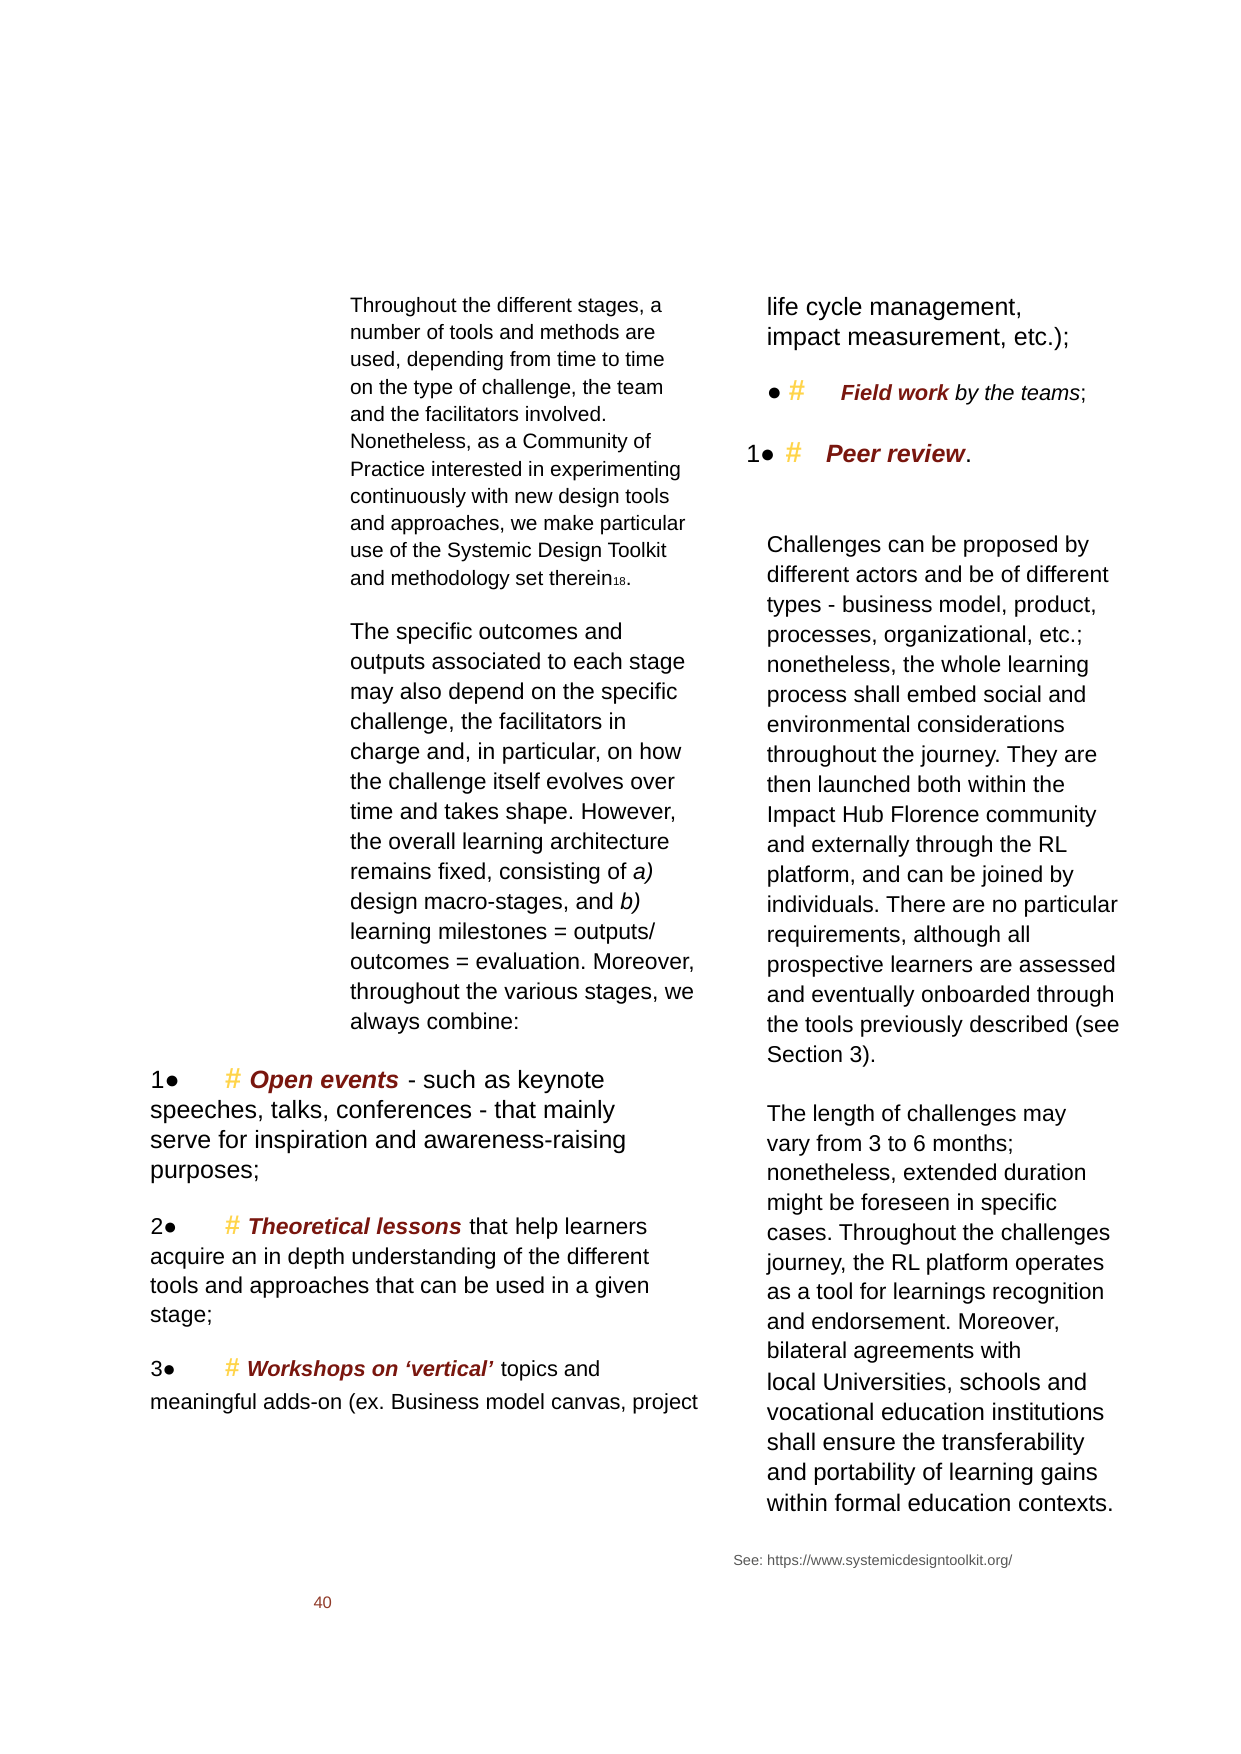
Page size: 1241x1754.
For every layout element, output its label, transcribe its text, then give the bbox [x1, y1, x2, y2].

list # Theoretical lessons that help learners acquire an in depth understanding of the different tools and approaches that can be used in a given stage; [150, 1209, 694, 1327]
list # Peer review. [746, 435, 1167, 468]
text life cycle management, impact measurement, etc.); [767, 292, 1077, 351]
text The length of challenges may vary from 3 to 6 months; nonetheless, extended duration might be foreseen in specific cases. Throughout the challenges journey, the RL platform operates as a tool for learnings recognition and endorsement. Moreover, bilateral agreements with [767, 1100, 1112, 1364]
list # Workshops on ‘vertical’ topics and meaningful adds-on (ex. Business model canvas, project [150, 1352, 706, 1414]
text local Universities, schools and vocational education institutions shall ensure the transferability and portability of learning gains within formal education contexts. [767, 1367, 1123, 1516]
list See: https://www.systemicdesigntoolkit.org/ [658, 1552, 1167, 1568]
text ● # Field work by the teams; [767, 373, 1167, 406]
text Throughout the different stages, a number of tools and methods are used, depending from time to time on the type of challenge, the team and the facilitators involved. Nonetheless, as a Community of Practice interested in experimenting continuously with new design tools and approaches, we make particular use of the Systemic Design Toolkit and methodology set therein18. [350, 293, 694, 589]
text The specific outcomes and outputs associated to each stage may also depend on the specific challenge, the facilitators in charge and, in particular, on how the challenge itself evolves over time and takes shape. However, the overall learning architecture remains fixed, consisting of a) design macro-stages, and b) learning milestones = outputs/ outcomes = evaluation. Moreover, throughout the various stages, we always combine: [350, 618, 700, 1034]
text 40 [313, 1593, 345, 1612]
text Challenges can be proposed by different actors and be of different types - business model, product, processes, organizational, etc.; nonetheless, the whole learning process shall embed social and environmental considerations throughout the journey. They are then launched both within the Impact Hub Florence community and externally through the RL platform, and can be joined by individuals. There are no particular requirements, although all prospective learners are assessed and eventually onboarded through the tools previously described (see Section 3). [767, 531, 1123, 1068]
list # Open events - such as keynote speeches, talks, conferences - that mainly serve for inspiration and awareness-raising purposes; [150, 1061, 673, 1183]
